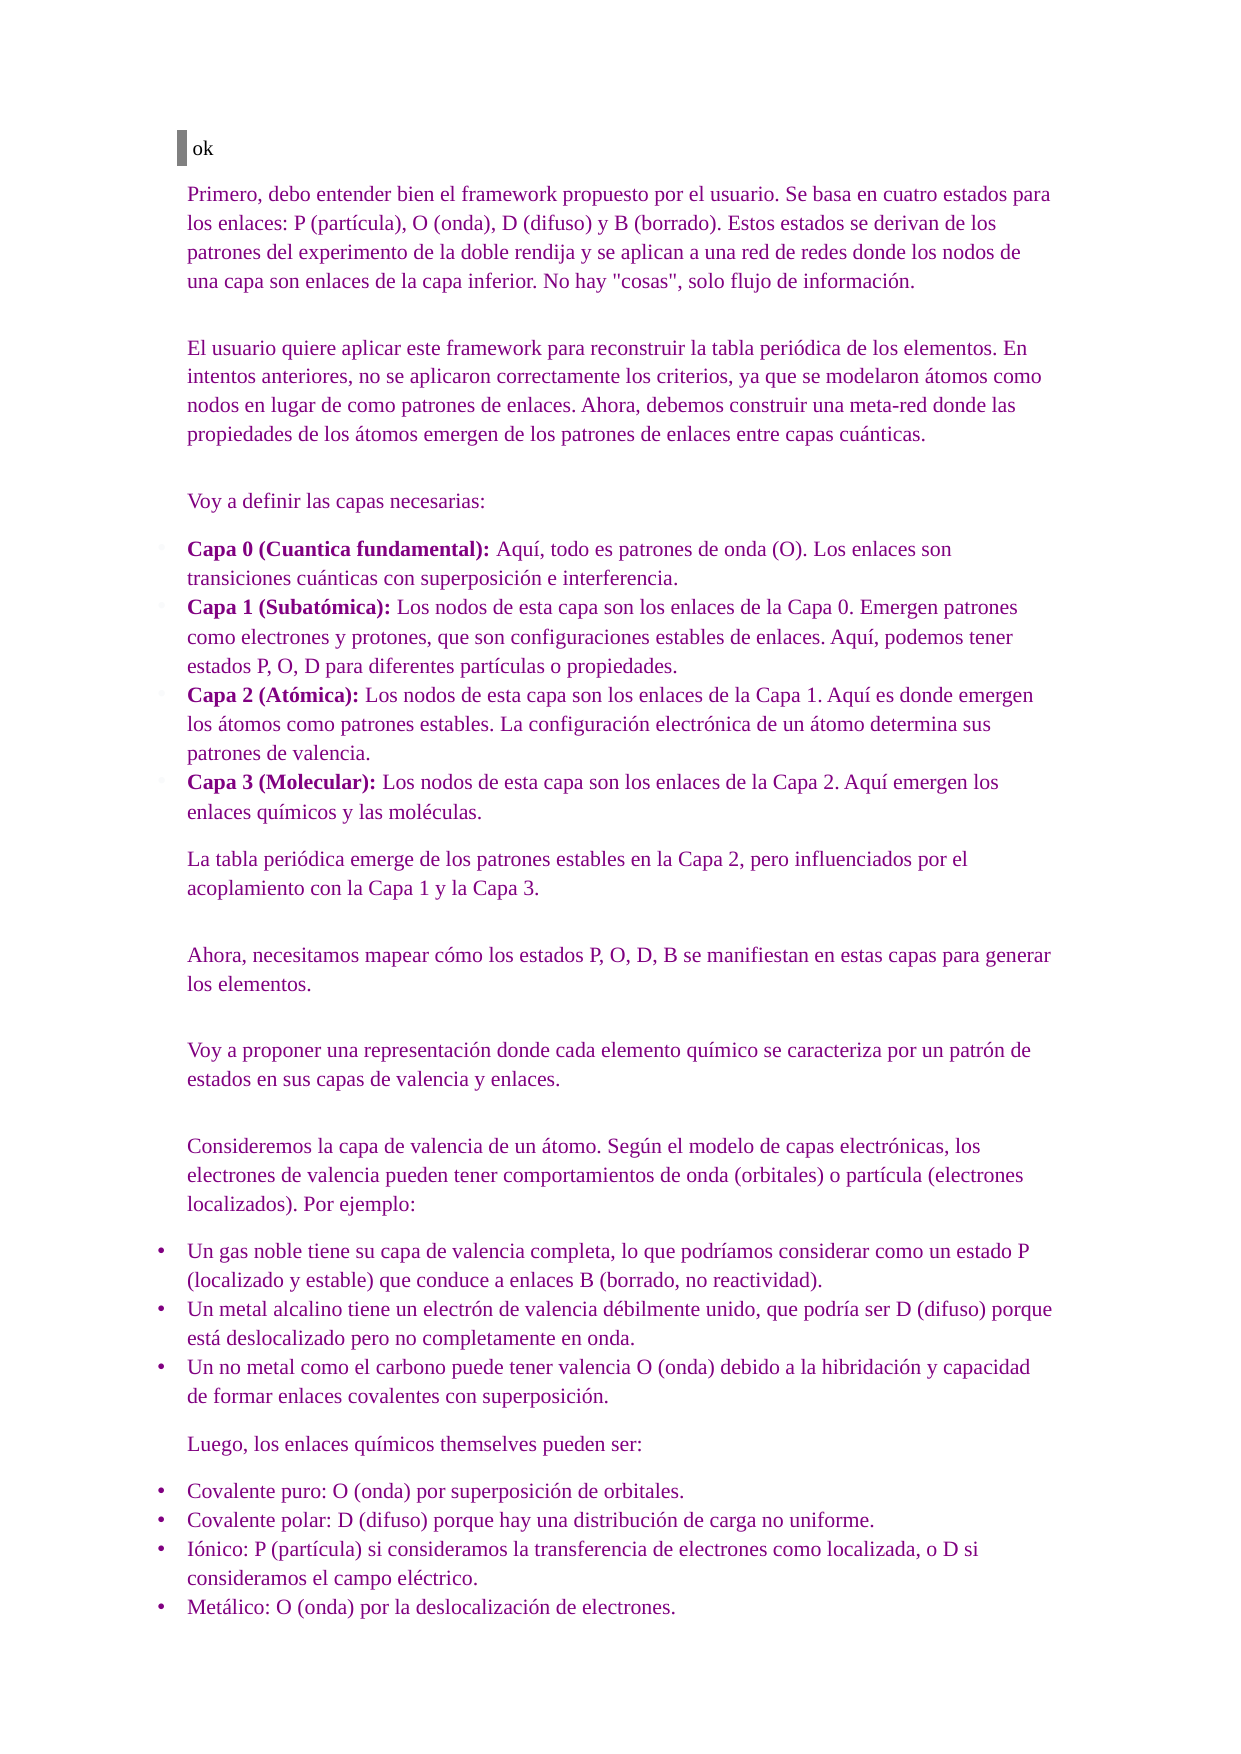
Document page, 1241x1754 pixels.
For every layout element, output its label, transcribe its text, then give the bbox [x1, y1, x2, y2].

list Capa 3 (Molecular): Los nodos de esta capa son los enlaces de la Capa 2. Aquí emergen los enlaces químicos y las moléculas. [187, 769, 1053, 824]
text Luego, los enlaces químicos themselves pueden ser: [187, 1431, 1053, 1456]
list Capa 0 (Cuantica fundamental): Aquí, todo es patrones de onda (O). Los enlaces son transiciones cuánticas con superposición e interferencia. [187, 536, 1053, 590]
list Covalente puro: O (onda) por superposición de orbitales. [187, 1478, 1053, 1504]
list Capa 1 (Subatómica): Los nodos de esta capa son los enlaces de la Capa 0. Emergen patrones como electrones y protones, que son configuraciones estables de enlaces. Aquí, podemos tener estados P, O, D para diferentes partículas o propiedades. [187, 594, 1053, 678]
text ok [187, 130, 1122, 166]
list Un gas noble tiene su capa de valencia completa, lo que podríamos considerar como un estado P (localizado y estable) que conduce a enlaces B (borrado, no reactividad). [187, 1238, 1053, 1292]
list Iónico: P (partícula) si consideramos la transferencia de electrones como localizada, o D si consideramos el campo eléctrico. [187, 1536, 1053, 1591]
list Metálico: O (onda) por la deslocalización de electrones. [187, 1594, 1053, 1619]
text Voy a proponer una representación donde cada elemento químico se caracteriza por un patrón de estados en sus capas de valencia y enlaces. [187, 1037, 1053, 1091]
list Covalente polar: D (difuso) porque hay una distribución de carga no uniforme. [187, 1507, 1053, 1533]
text Ahora, necesitamos mapear cómo los estados P, O, D, B se manifiestan en estas capas para generar los elementos. [187, 942, 1053, 996]
list Capa 2 (Atómica): Los nodos de esta capa son los enlaces de la Capa 1. Aquí es donde emergen los átomos como patrones estables. La configuración electrónica de un átomo determina sus patrones de valencia. [187, 682, 1053, 765]
list Un no metal como el carbono puede tener valencia O (onda) debido a la hibridación y capacidad de formar enlaces covalentes con superposición. [187, 1354, 1053, 1408]
text La tabla periódica emerge de los patrones estables en la Capa 2, pero influenciados por el acoplamiento con la Capa 1 y la Capa 3. [187, 846, 1053, 901]
list Un metal alcalino tiene un electrón de valencia débilmente unido, que podría ser D (difuso) porque está deslocalizado pero no completamente en onda. [187, 1296, 1053, 1350]
text El usuario quiere aplicar este framework para reconstruir la tabla periódica de los elementos. En intentos anteriores, no se aplicaron correctamente los criterios, ya que se modelaron átomos como nodos en lugar de como patrones de enlaces. Ahora, debemos construir una meta-red donde las propiedades de los átomos emergen de los patrones de enlaces entre capas cuánticas. [187, 334, 1053, 447]
text Consideremos la capa de valencia de un átomo. Según el modelo de capas electrónicas, los electrones de valencia pueden tener comportamientos de onda (orbitales) o partícula (electrones localizados). Por ejemplo: [187, 1133, 1053, 1216]
text Voy a definir las capas necesarias: [187, 488, 1053, 513]
text Primero, debo entender bien el framework propuesto por el usuario. Se basa en cuatro estados para los enlaces: P (partícula), O (onda), D (difuso) y B (borrado). Estos estados se derivan de los patrones del experimento de la doble rendija y se aplican a una red de redes donde los nodos de una capa son enlaces de la capa inferior. No hay "cosas", solo flujo de información. [187, 181, 1053, 293]
